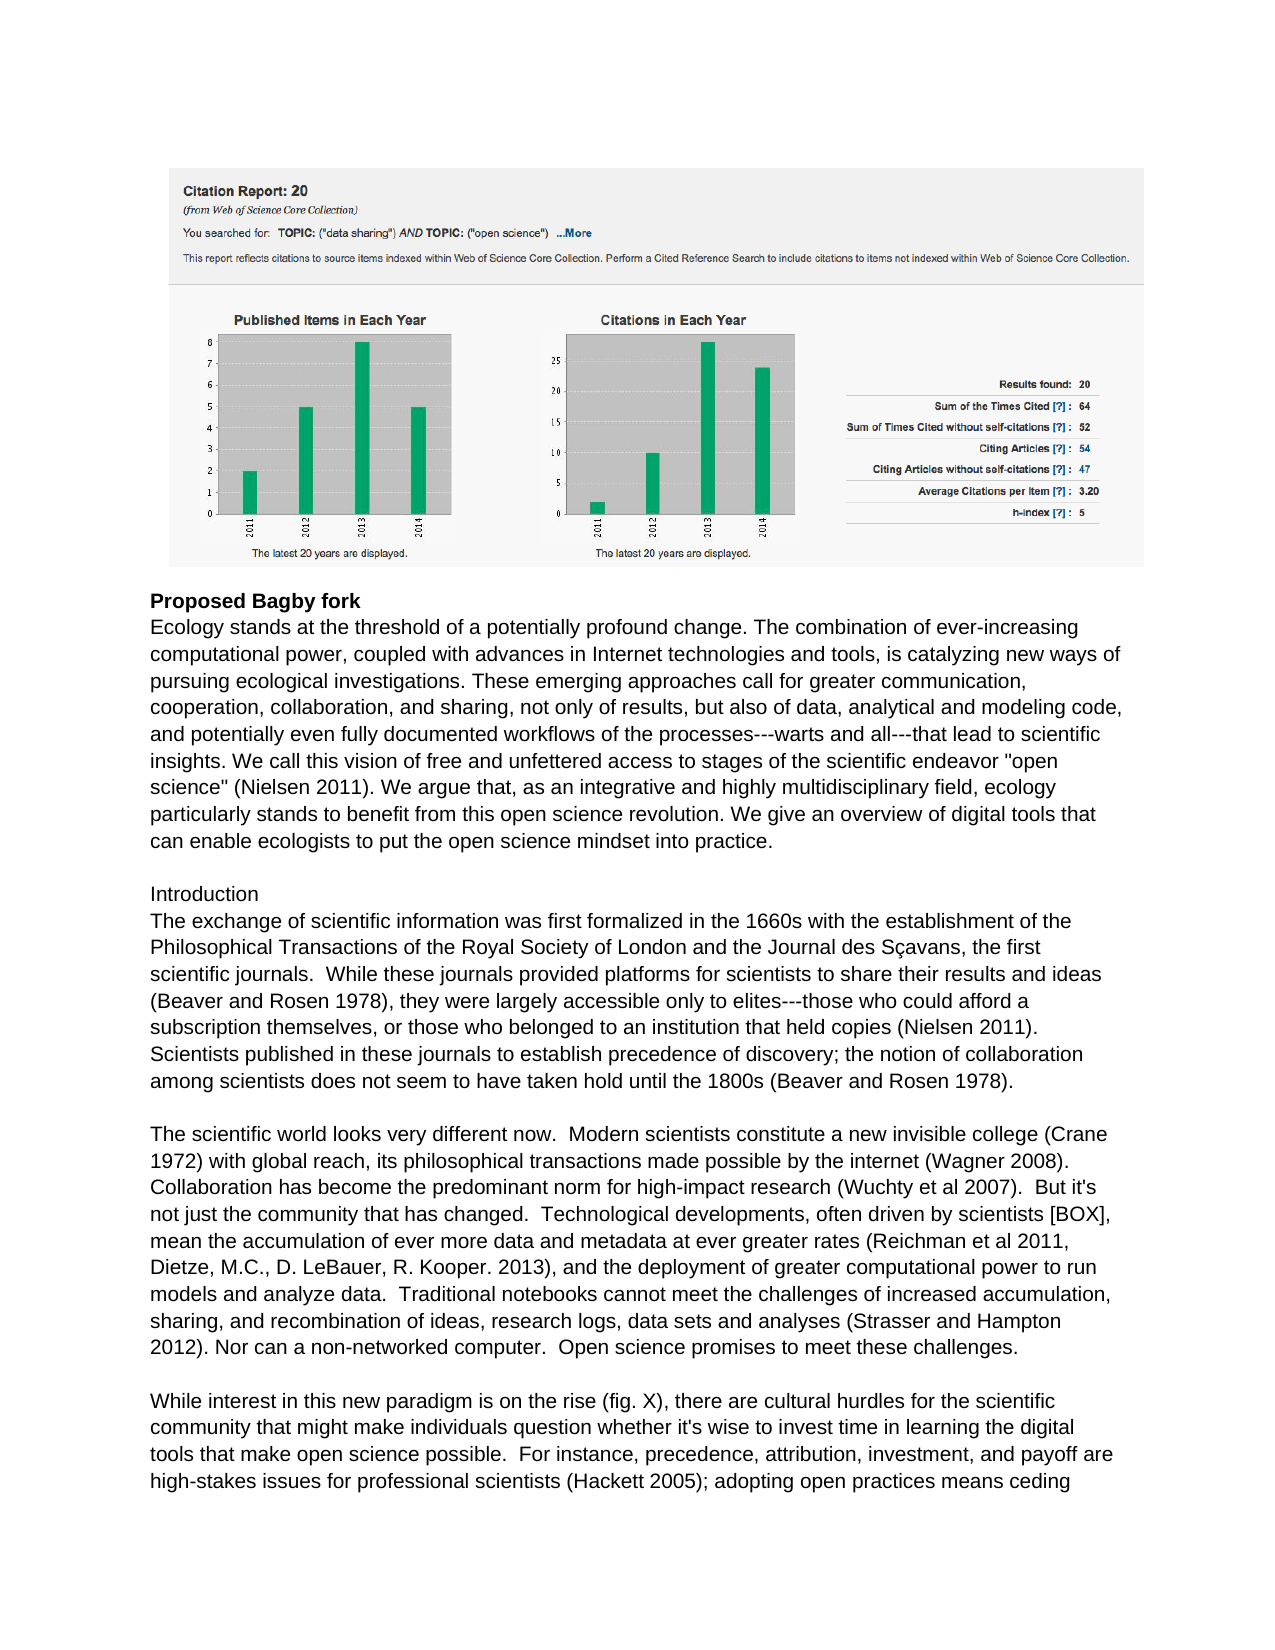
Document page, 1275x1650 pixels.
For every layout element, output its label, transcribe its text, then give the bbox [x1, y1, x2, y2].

text While interest in this new paradigm is on the rise (fig. X), there are cultural hurdles for the scientific community that might make individuals question whether it's wise to invest time in learning the digital tools that make open science possible. For instance, precedence, attribution, investment, and payoff are high-stakes issues for professional scientists (Hackett 2005); adopting open practices means ceding [150, 1389, 1125, 1492]
picture [168, 168, 1144, 567]
text The scientific world looks very different now. Modern scientists constitute a new invisible college (Crane 1972) with global reach, its philosophical transactions made possible by the internet (Wagner 2008). Collaboration has become the predominant norm for high-impact research (Wuchty et al 2007). But it's not just the community that has changed. Technological developments, often driven by scientists [BOX], mean the accumulation of ever more data and metadata at ever greater rates (Reichman et al 2011, Dietze, M.C., D. LeBauer, R. Kooper. 2013), and the deployment of greater computational power to run models and analyze data. Traditional notebooks cannot meet the challenges of increased accumulation, sharing, and recombination of ideas, research logs, data sets and analyses (Strasser and Hampton 2012). Nor can a non-networked computer. Open science promises to meet these challenges. [150, 1122, 1125, 1359]
text Proposed Bagby fork [150, 589, 1125, 612]
text The exchange of scientific information was first formalized in the 1660s with the establishment of the Philosophical Transactions of the Royal Society of London and the Journal des Sçavans, the first scientific journals. While these journals provided platforms for scientists to share their results and ideas (Beaver and Rosen 1978), they were largely accessible only to elites---those who could afford a subscription themselves, or those who belonged to an institution that held copies (Nielsen 2011). Scientists published in these journals to establish precedence of discovery; the notion of collaboration among scientists does not seem to have taken hold until the 1800s (Beaver and Rosen 1978). [150, 909, 1125, 1092]
text Introduction [150, 882, 1125, 906]
text Ecology stands at the threshold of a potentially profound change. The combination of ever-increasing computational power, coupled with advances in Internet technologies and tools, is catalyzing new ways of pursuing ecological investigations. These emerging approaches call for greater communication, cooperation, collaboration, and sharing, not only of results, but also of data, analytical and modeling code, and potentially even fully documented workflows of the processes---warts and all---that lead to scientific insights. We call this vision of free and unfettered access to stages of the scientific endeavor "open science" (Nielsen 2011). We argue that, as an integrative and highly multidisciplinary field, ecology particularly stands to benefit from this open science revolution. We give an overview of digital tools that can enable ecologists to put the open science mindset into practice. [150, 616, 1125, 852]
